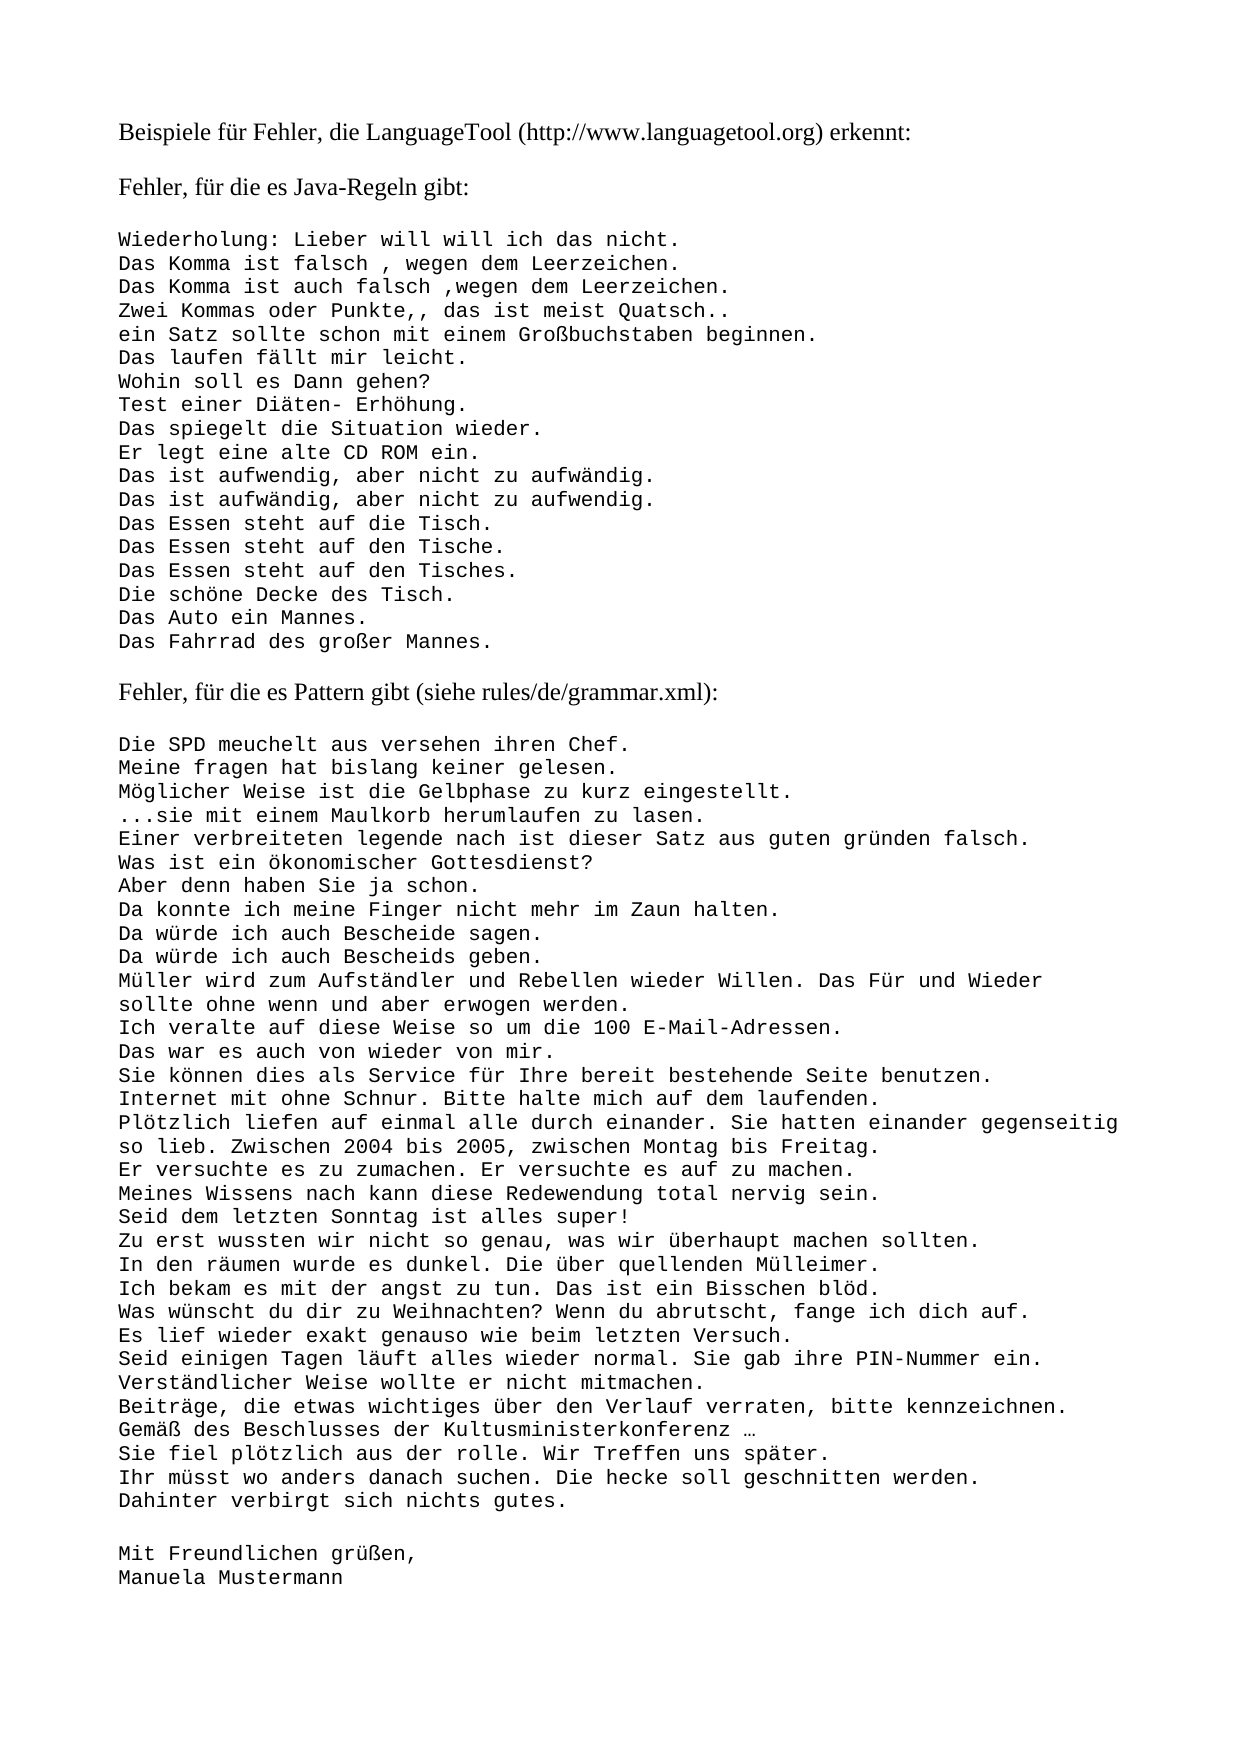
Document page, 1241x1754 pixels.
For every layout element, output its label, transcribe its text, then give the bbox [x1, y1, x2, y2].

text Sie fiel plötzlich aus der rolle. Wir Treffen uns später. [118, 1443, 1122, 1467]
text Er legt eine alte CD ROM ein. [118, 442, 1122, 465]
text Sie können dies als Service für Ihre bereit bestehende Seite benutzen. [118, 1065, 1122, 1088]
text Ich bekam es mit der angst zu tun. Das ist ein Bisschen blöd. [118, 1277, 1122, 1301]
text Einer verbreiteten legende nach ist dieser Satz aus guten gründen falsch. [118, 828, 1122, 852]
text Aber denn haben Sie ja schon. [118, 876, 1122, 899]
text Seid dem letzten Sonntag ist alles super! [118, 1207, 1122, 1230]
text Das war es auch von wieder von mir. [118, 1041, 1122, 1065]
text Mit Freundlichen grüßen, Manuela Mustermann [118, 1543, 1122, 1591]
text ein Satz sollte schon mit einem Großbuchstaben beginnen. [118, 323, 1122, 347]
text Da konnte ich meine Finger nicht mehr im Zaun halten. [118, 899, 1122, 923]
text Das Essen steht auf die Tisch. Das Essen steht auf den Tische. Das Essen steht auf den Tisches. Die schöne Decke des Tisch. Das Auto ein Mannes. Das Fahrrad des großer Mannes. [118, 513, 1122, 654]
text Zwei Kommas oder Punkte,, das ist meist Quatsch.. [118, 300, 1122, 323]
text ...sie mit einem Maulkorb herumlaufen zu lasen. [118, 804, 1122, 828]
text Müller wird zum Aufständler und Rebellen wieder Willen. Das Für und Wieder sollte ohne wenn und aber erwogen werden. [118, 970, 1122, 1017]
text Ich veralte auf diese Weise so um die 100 E-Mail-Adressen. [118, 1017, 1122, 1041]
text Verständlicher Weise wollte er nicht mitmachen. [118, 1372, 1122, 1396]
text In den räumen wurde es dunkel. Die über quellenden Mülleimer. [118, 1254, 1122, 1277]
text Das Komma ist falsch , wegen dem Leerzeichen. [118, 253, 1122, 276]
text Er versuchte es zu zumachen. Er versuchte es auf zu machen. [118, 1159, 1122, 1183]
text Fehler, für die es Java-Regeln gibt: [118, 173, 1122, 201]
text Beispiele für Fehler, die LanguageTool (http://www.languagetool.org) erkennt: [118, 118, 1122, 146]
text Es lief wieder exakt genauso wie beim letzten Versuch. [118, 1325, 1122, 1348]
text Das ist aufwändig, aber nicht zu aufwendig. [118, 489, 1122, 513]
text Was wünscht du dir zu Weihnachten? Wenn du abrutscht, fange ich dich auf. [118, 1301, 1122, 1325]
text Gemäß des Beschlusses der Kultusministerkonferenz … [118, 1419, 1122, 1443]
text Was ist ein ökonomischer Gottesdienst? [118, 852, 1122, 876]
text Dahinter verbirgt sich nichts gutes. [118, 1490, 1122, 1514]
text Fehler, für die es Pattern gibt (siehe rules/de/grammar.xml): [118, 678, 1122, 706]
text Das laufen fällt mir leicht. [118, 347, 1122, 371]
text Ihr müsst wo anders danach suchen. Die hecke soll geschnitten werden. [118, 1467, 1122, 1490]
text Zu erst wussten wir nicht so genau, was wir überhaupt machen sollten. [118, 1230, 1122, 1254]
text Test einer Diäten- Erhöhung. [118, 394, 1122, 418]
text Möglicher Weise ist die Gelbphase zu kurz eingestellt. [118, 781, 1122, 804]
text Wiederholung: Lieber will will ich das nicht. [118, 229, 1122, 253]
text Meines Wissens nach kann diese Redewendung total nervig sein. [118, 1183, 1122, 1207]
text Wohin soll es Dann gehen? [118, 371, 1122, 394]
text Meine fragen hat bislang keiner gelesen. [118, 757, 1122, 781]
text Seid einigen Tagen läuft alles wieder normal. Sie gab ihre PIN-Nummer ein. [118, 1348, 1122, 1372]
text Internet mit ohne Schnur. Bitte halte mich auf dem laufenden. [118, 1088, 1122, 1112]
text Da würde ich auch Bescheide sagen. [118, 923, 1122, 946]
text Da würde ich auch Bescheids geben. [118, 946, 1122, 970]
text Plötzlich liefen auf einmal alle durch einander. Sie hatten einander gegenseitig so lieb. Zwischen 2004 bis 2005, zwischen Montag bis Freitag. [118, 1112, 1122, 1159]
text Die SPD meuchelt aus versehen ihren Chef. [118, 734, 1122, 757]
text Das spiegelt die Situation wieder. [118, 418, 1122, 442]
text Beiträge, die etwas wichtiges über den Verlauf verraten, bitte kennzeichnen. [118, 1396, 1122, 1419]
text Das ist aufwendig, aber nicht zu aufwändig. [118, 465, 1122, 489]
text Das Komma ist auch falsch ,wegen dem Leerzeichen. [118, 276, 1122, 300]
